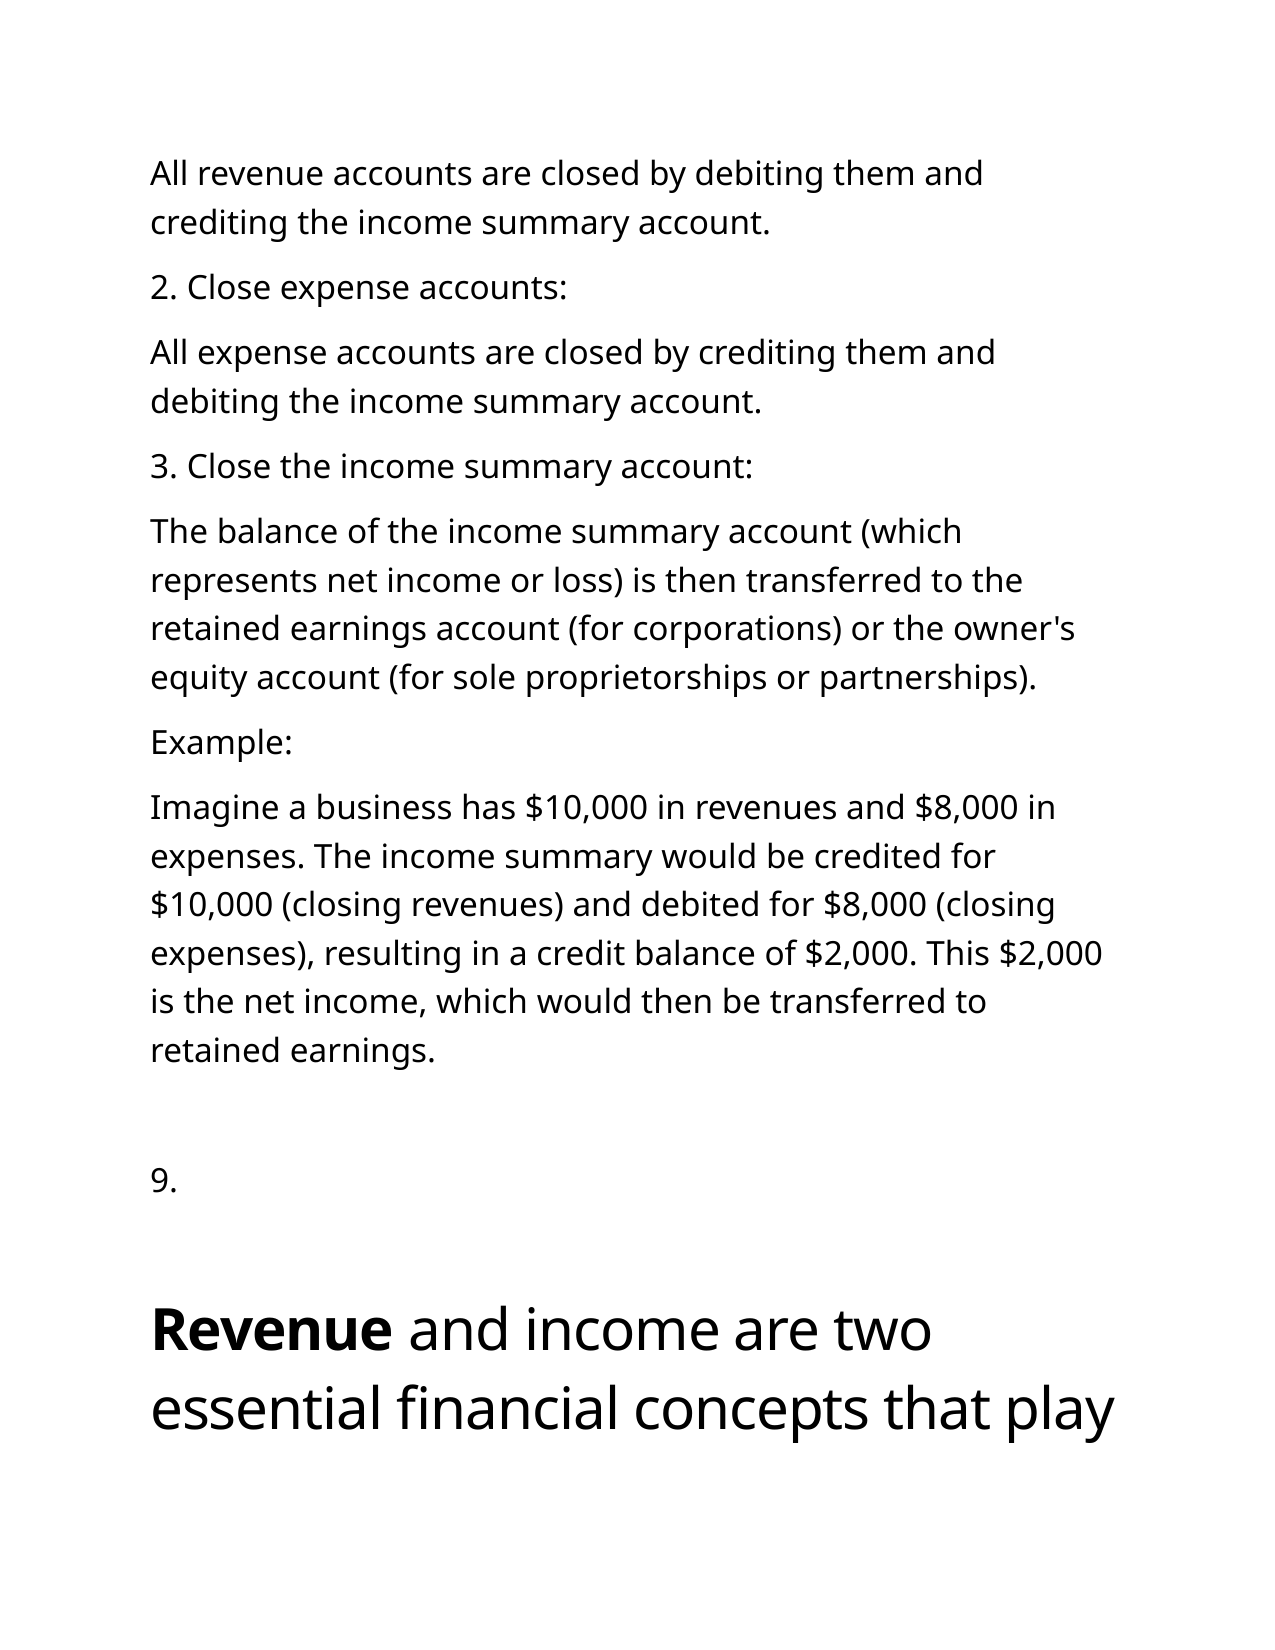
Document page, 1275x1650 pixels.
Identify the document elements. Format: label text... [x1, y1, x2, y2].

text Imagine a business has $10,000 in revenues and $8,000 in expenses. The income summary would be credited for $10,000 (closing revenues) and debited for $8,000 (closing expenses), resulting in a credit balance of $2,000. This $2,000 is the net income, which would then be transferred to retained earnings. [150, 784, 1125, 1072]
text 2. Close expense accounts: [150, 264, 1125, 309]
text All expense accounts are closed by crediting them and debiting the income summary account. [150, 329, 1125, 423]
text All revenue accounts are closed by debiting them and crediting the income summary account. [150, 150, 1125, 244]
text Example: [150, 719, 1125, 764]
text 9. [150, 1157, 1125, 1202]
title Revenue and income are two essential financial concepts that play [150, 1287, 1125, 1446]
text The balance of the income summary account (which represents net income or loss) is then transferred to the retained earnings account (for corporations) or the owner's equity account (for sole proprietorships or partnerships). [150, 508, 1125, 699]
text 3. Close the income summary account: [150, 443, 1125, 488]
